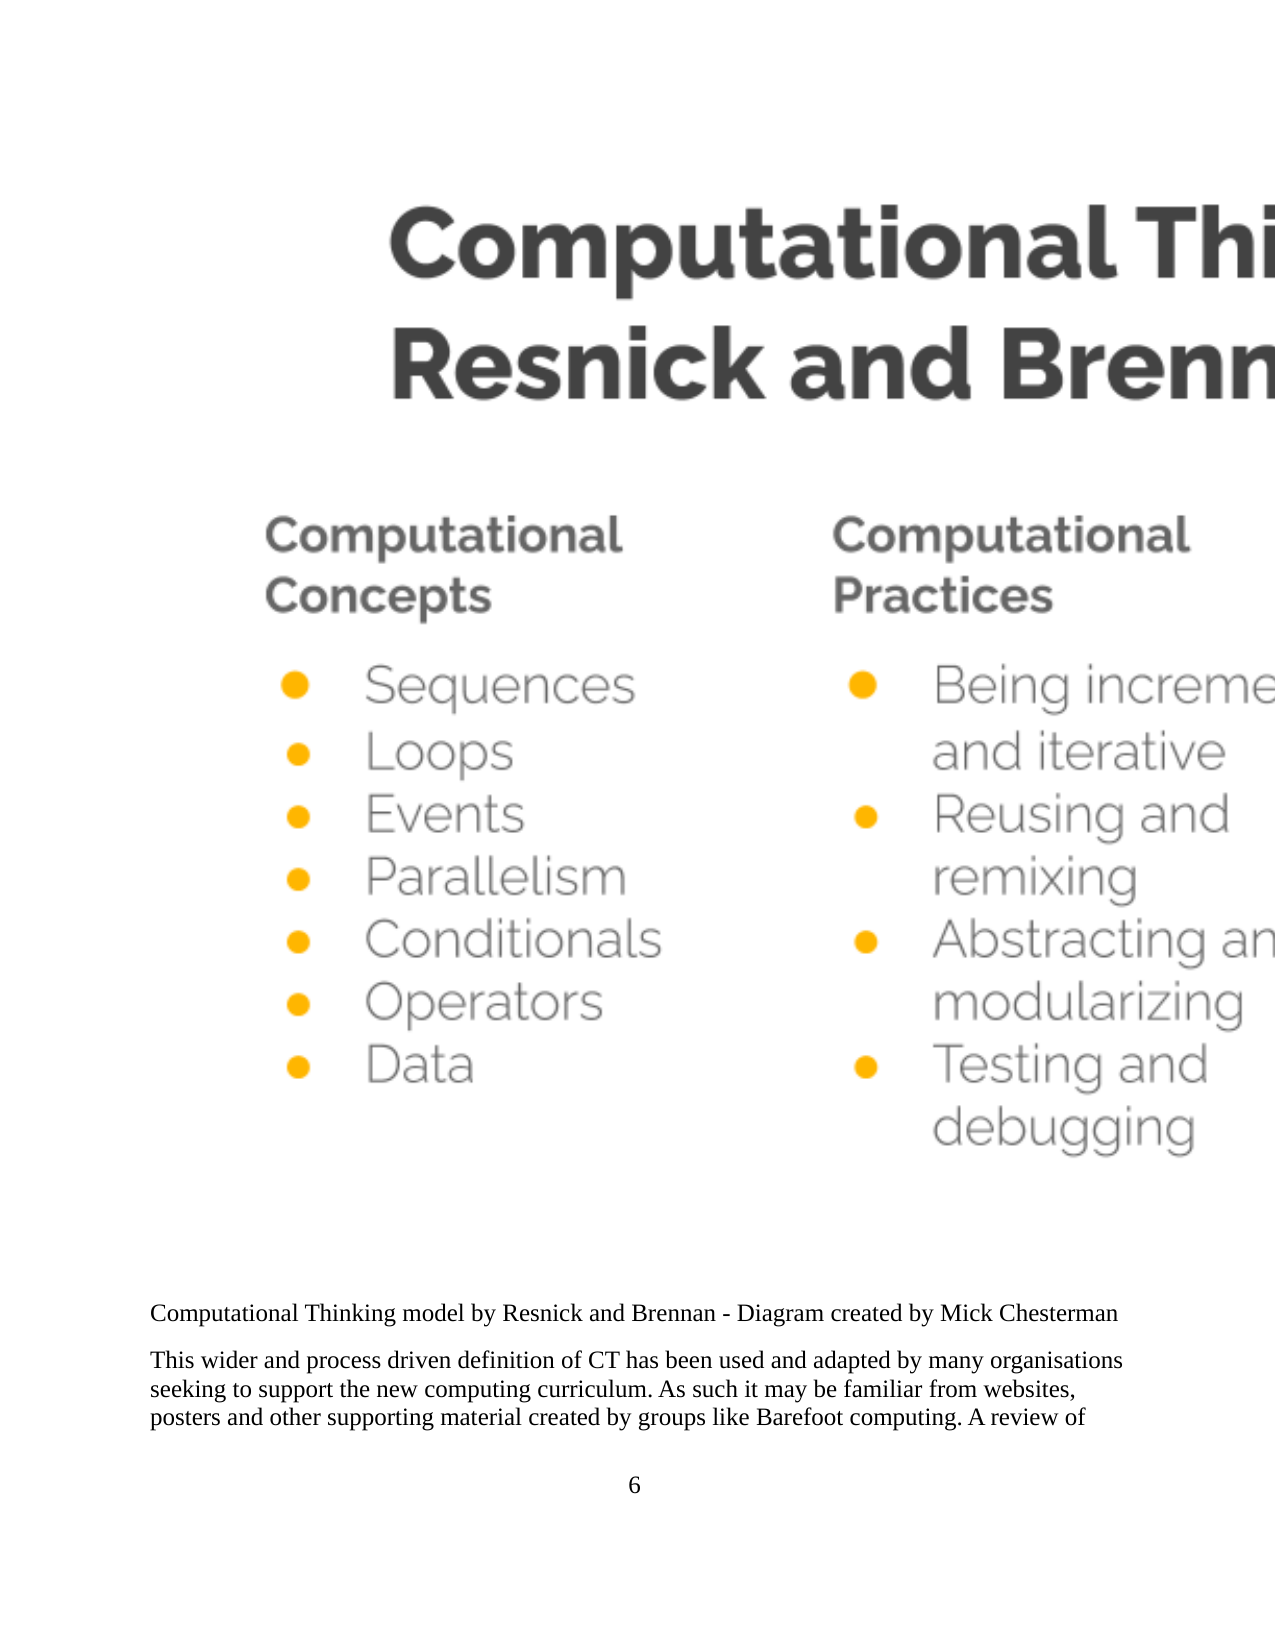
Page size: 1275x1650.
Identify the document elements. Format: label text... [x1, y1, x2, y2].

text This wider and process driven definition of CT has been used and adapted by many organisations seeking to support the new computing curriculum. As such it may be familiar from websites, posters and other supporting material created by groups like Barefoot computing. A review of [150, 1345, 1125, 1431]
picture [150, 150, 1275, 1275]
text Computational Thinking model by Resnick and Brennan - Diagram created by Mick Chesterman [150, 1298, 1125, 1327]
